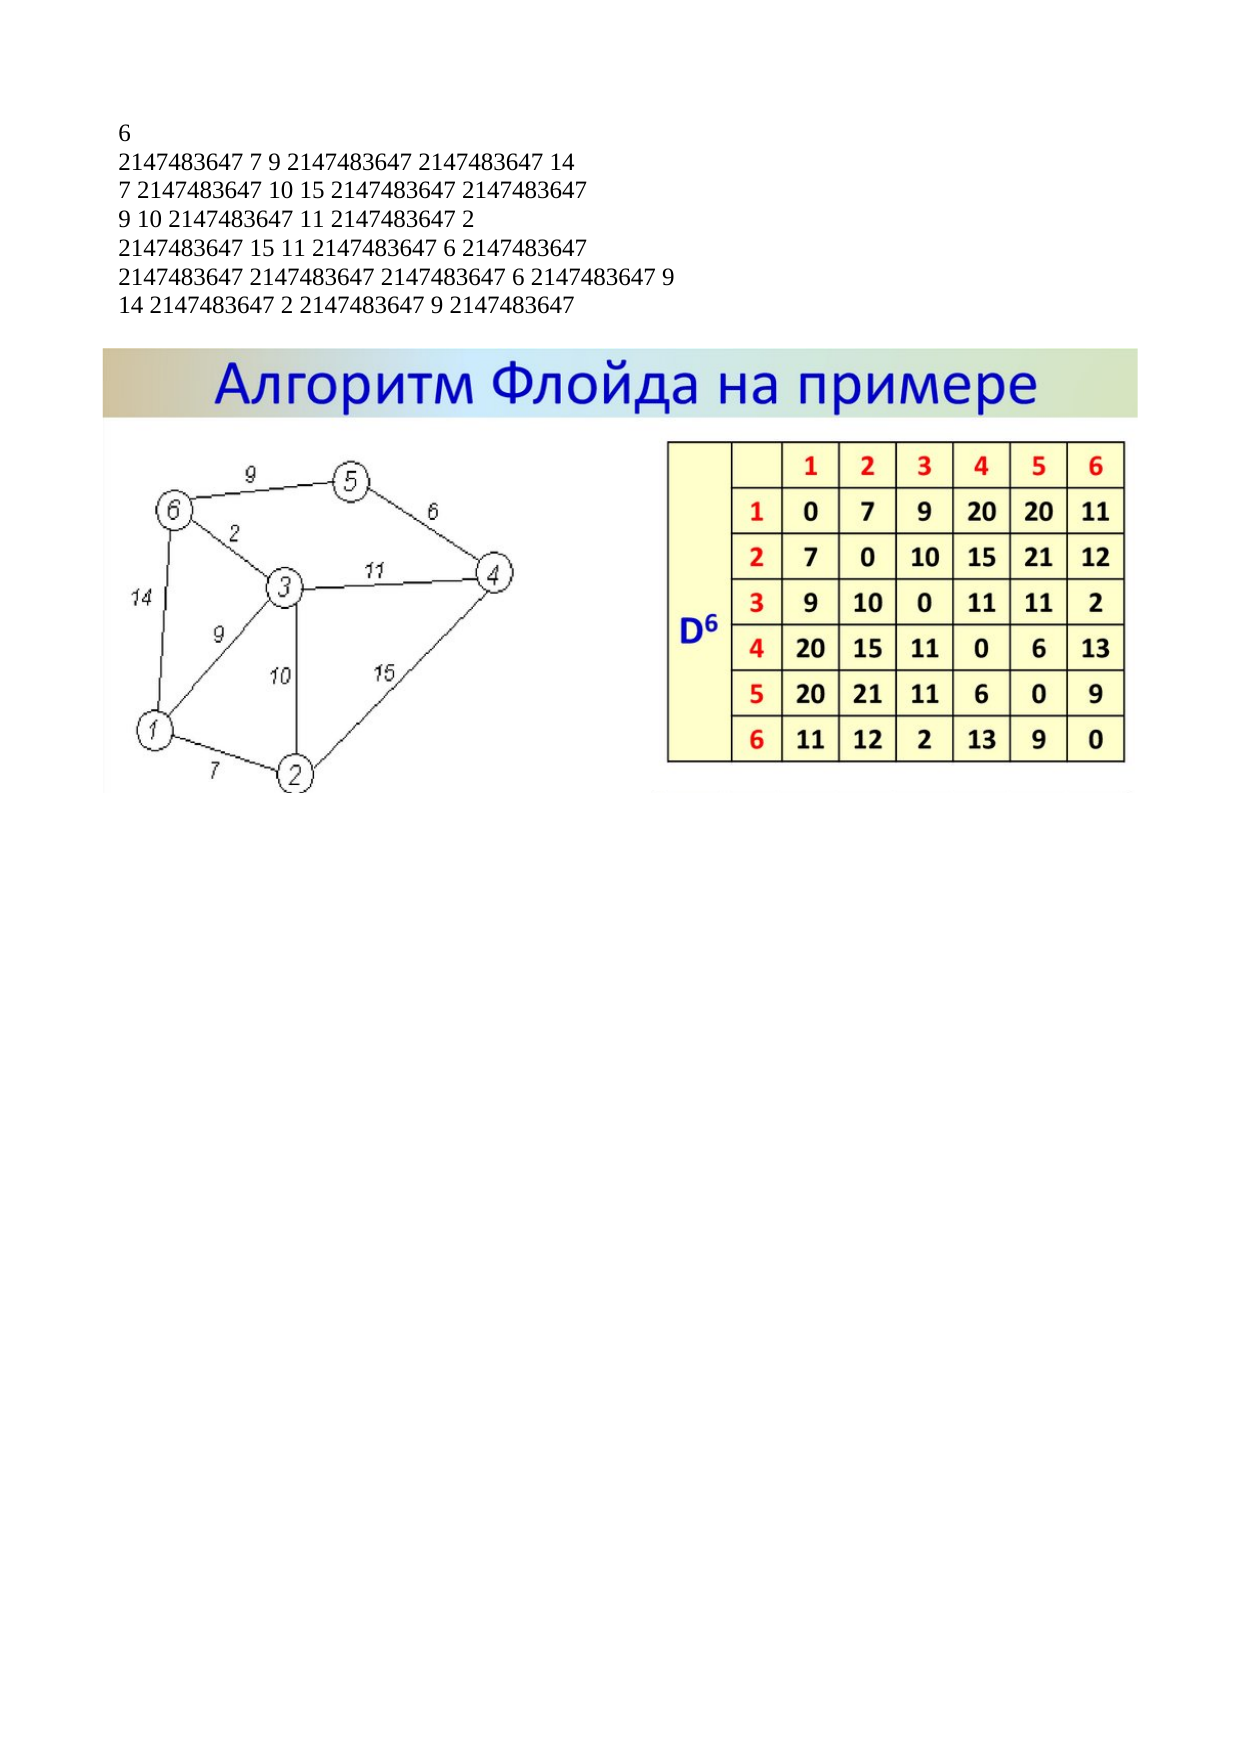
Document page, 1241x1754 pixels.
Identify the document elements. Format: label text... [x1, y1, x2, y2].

text 7 2147483647 10 15 2147483647 2147483647 [118, 176, 1122, 204]
text 14 2147483647 2 2147483647 9 2147483647 [118, 291, 1122, 319]
text 2147483647 15 11 2147483647 6 2147483647 [118, 233, 1122, 262]
text 2147483647 2147483647 2147483647 6 2147483647 9 [118, 262, 1122, 291]
text 2147483647 7 9 2147483647 2147483647 14 [118, 147, 1122, 176]
text 6 [118, 118, 1122, 147]
picture [102, 348, 1138, 793]
text 9 10 2147483647 11 2147483647 2 [118, 204, 1122, 233]
